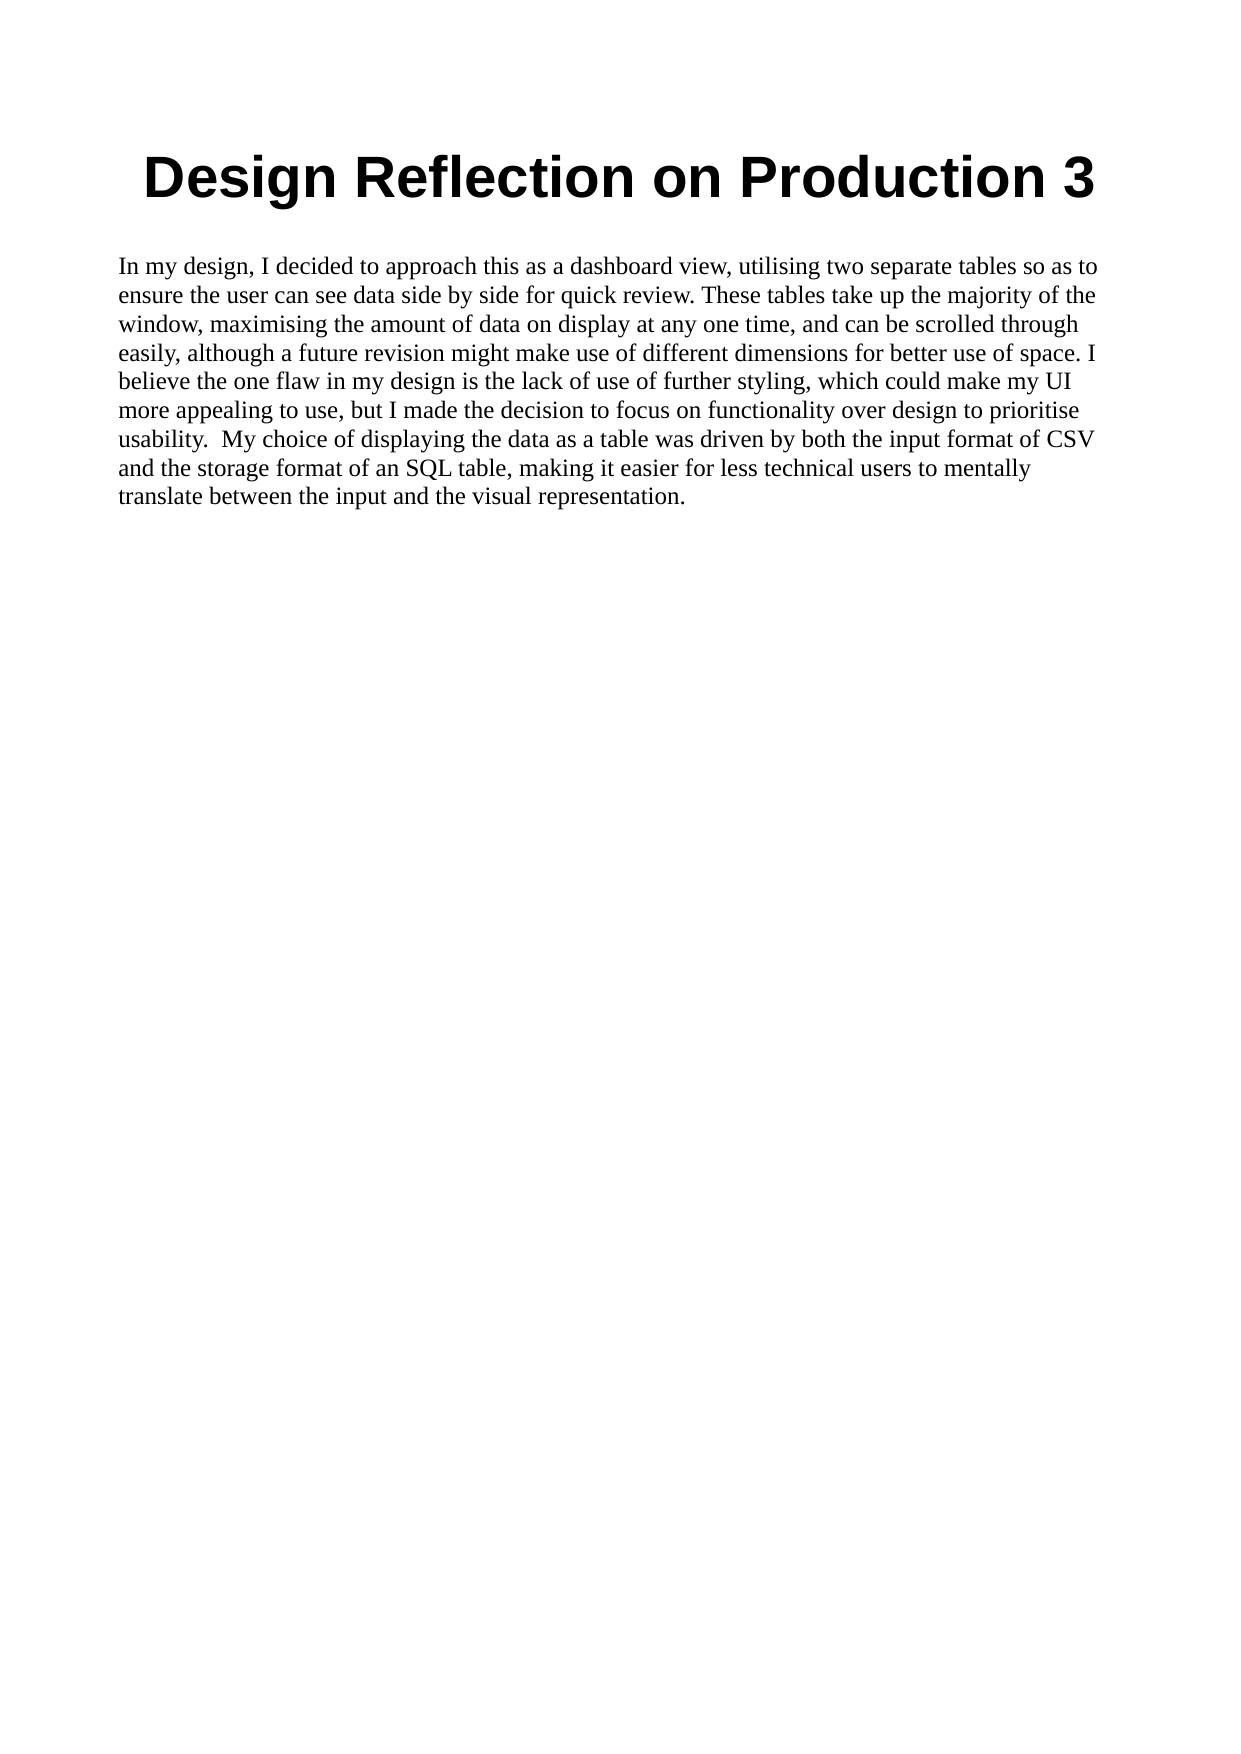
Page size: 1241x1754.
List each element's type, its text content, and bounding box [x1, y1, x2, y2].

title Design Reflection on Production 3 [118, 143, 1122, 210]
text In my design, I decided to approach this as a dashboard view, utilising two separate tables so as to ensure the user can see data side by side for quick review. These tables take up the majority of the window, maximising the amount of data on display at any one time, and can be scrolled through easily, although a future revision might make use of different dimensions for better use of space. I believe the one flaw in my design is the lack of use of further styling, which could make my UI more appealing to use, but I made the decision to focus on functionality over design to prioritise usability. My choice of displaying the data as a table was driven by both the input format of CSV and the storage format of an SQL table, making it easier for less technical users to mentally translate between the input and the visual representation. [118, 251, 1122, 510]
